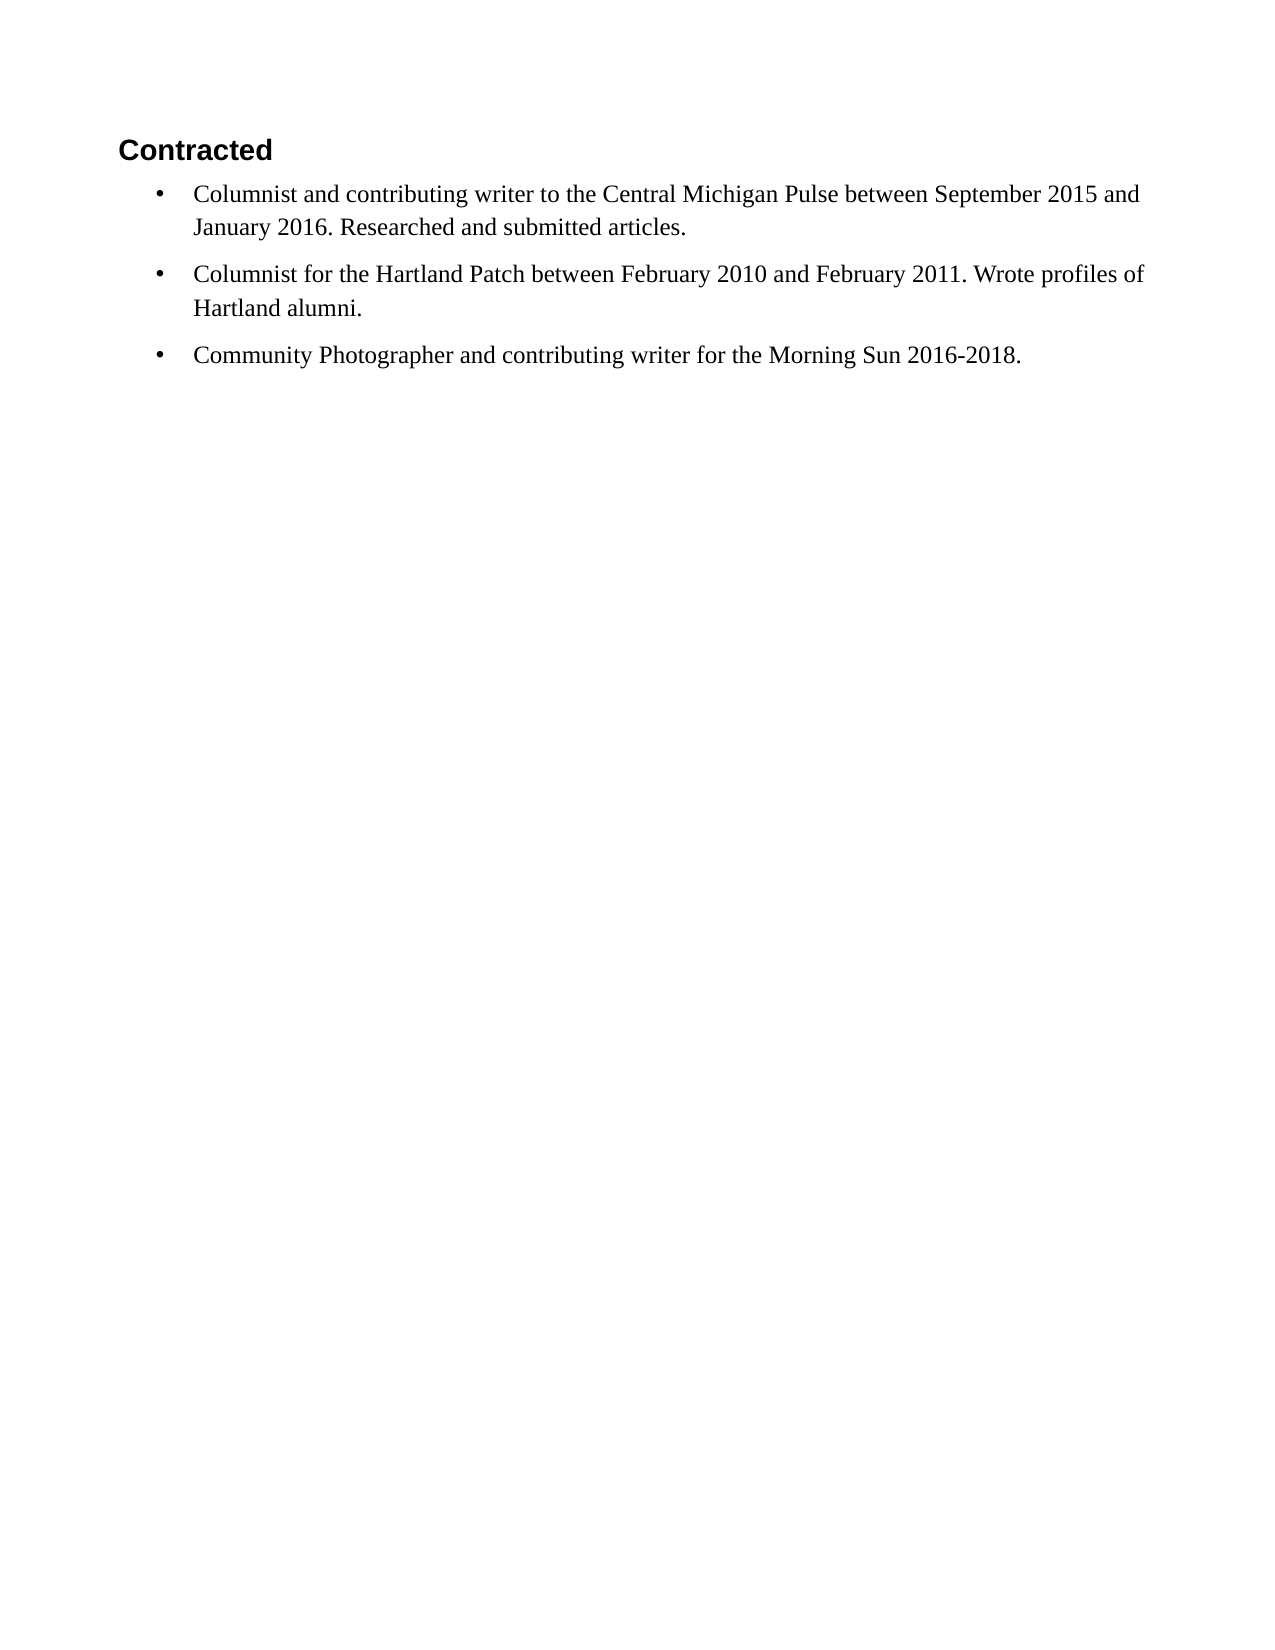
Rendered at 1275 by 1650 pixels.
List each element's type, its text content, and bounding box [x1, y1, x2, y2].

subtitle Contracted [118, 133, 1157, 166]
list Columnist for the Hartland Patch between February 2010 and February 2011. Wrote profiles of Hartland alumni. [156, 259, 1157, 321]
list Columnist and contributing writer to the Central Michigan Pulse between September 2015 and January 2016. Researched and submitted articles. [156, 179, 1157, 241]
list Community Photographer and contributing writer for the Morning Sun 2016-2018. [156, 340, 1157, 369]
